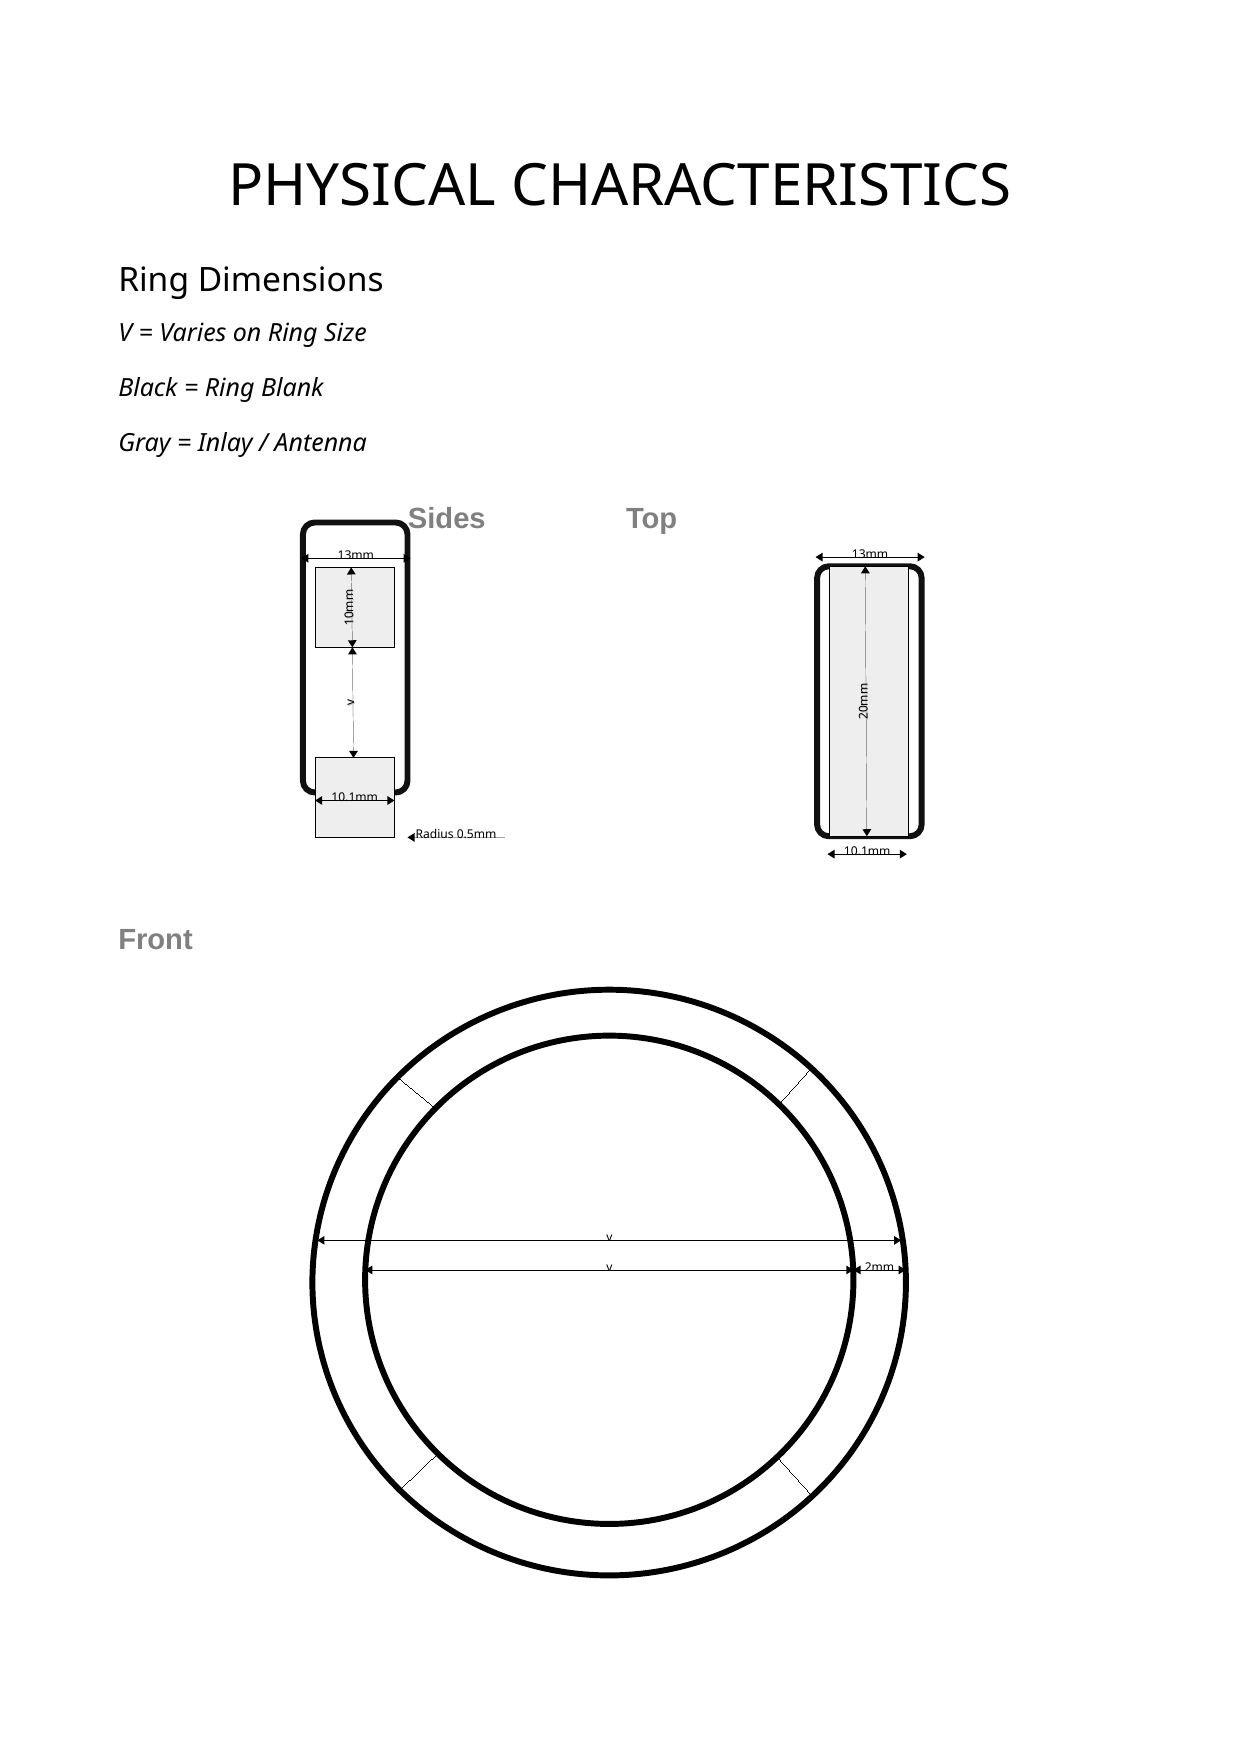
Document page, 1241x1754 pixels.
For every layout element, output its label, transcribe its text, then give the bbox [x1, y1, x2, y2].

text V = Varies on Ring Size [118, 314, 1122, 348]
title PHYSICAL CHARACTERISTICS [118, 143, 1122, 223]
table_header Top [620, 480, 1122, 907]
text Gray = Inlay / Antenna [118, 425, 1122, 459]
table_header Sides [118, 480, 620, 907]
subtitle Front [118, 922, 1122, 955]
subtitle Ring Dimensions [118, 256, 1122, 302]
text Black = Ring Blank [118, 369, 1122, 404]
